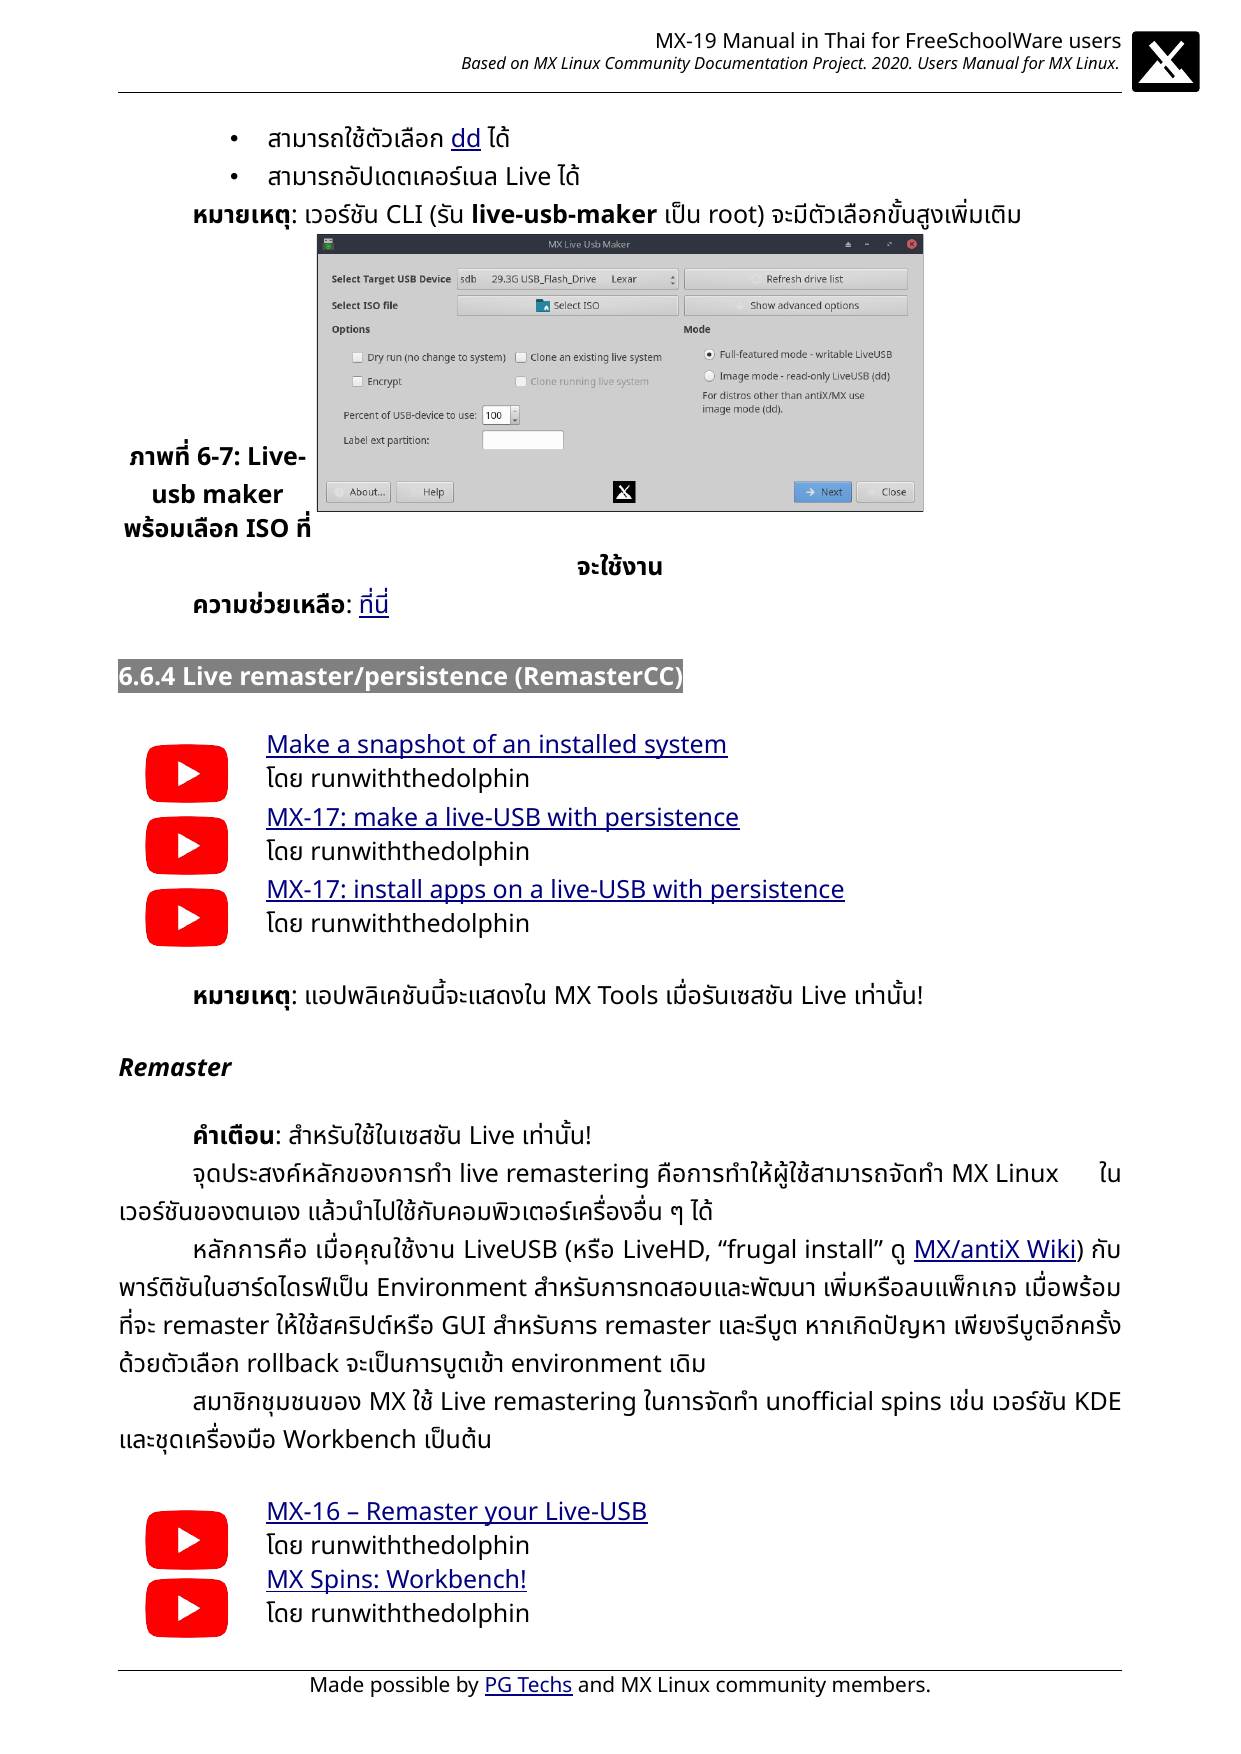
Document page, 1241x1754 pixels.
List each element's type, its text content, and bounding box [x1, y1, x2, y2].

text ภาพที่ 6-7: Live-usb maker พร้อมเลือก ISO ที่จะใช้งาน [118, 439, 1122, 587]
picture [145, 888, 229, 947]
text หมายเหตุ: เวอร์ชัน CLI (รัน live-usb-maker เป็น root) จะมีตัวเลือกขั้นสูงเพิ่มเติม [118, 197, 1122, 234]
picture [145, 744, 229, 803]
text โดย runwiththedolphin [229, 833, 1122, 871]
picture [145, 1578, 229, 1638]
text Remaster [118, 1049, 1122, 1083]
text สมาชิกชุมชนของ MX ใช้ Live remastering ในการจัดทำ unofficial spins เช่น เวอร์ชัน KDE และชุดเครื่องมือ Workbench เป็นต้น [118, 1383, 1122, 1459]
text โดย runwiththedolphin [229, 905, 1122, 943]
text Make a snapshot of an installed system [118, 727, 1122, 761]
list สามารถใช้ตัวเลือก dd ได้ [230, 121, 1122, 158]
text 6.6.4 Live remaster/persistence (RemasterCC) [118, 659, 1122, 693]
text MX-17: make a live-USB with persistence [118, 799, 1122, 833]
text ความช่วยเหลือ: ที่นี่ [118, 587, 1122, 625]
text [118, 1596, 145, 1630]
text โดย runwiththedolphin [229, 1528, 1122, 1562]
text MX-17: install apps on a live-USB with persistence [118, 871, 1122, 905]
list สามารถอัปเดตเคอร์เนล Live ได้ [230, 158, 1122, 197]
picture [316, 234, 924, 512]
text [118, 905, 145, 943]
picture [145, 816, 229, 875]
picture [145, 1510, 229, 1570]
text [118, 761, 145, 799]
text [118, 1528, 145, 1562]
text จุดประสงค์หลักของการทำ live remastering คือการทำให้ผู้ใช้สามารถจัดทำ MX Linux ในเวอร์ชันของตนเอง แล้วนำไปใช้กับคอมพิวเตอร์เครื่องอื่น ๆ ได้ [118, 1156, 1122, 1231]
text MX-16 – Remaster your Live-USB [118, 1494, 1122, 1528]
text [118, 833, 145, 871]
text โดย runwiththedolphin [229, 1596, 1122, 1630]
text หลักการคือ เมื่อคุณใช้งาน LiveUSB (หรือ LiveHD, “frugal install” ดู MX/antiX Wiki) กับพาร์ติชันในฮาร์ดไดรฟ์เป็น Environment สำหรับการทดสอบและพัฒนา เพิ่มหรือลบแพ็กเกจ เมื่อพร้อมที่จะ remaster ให้ใช้สคริปต์หรือ GUI สำหรับการ remaster และรีบูต หากเกิดปัญหา เพียงรีบูตอีกครั้งด้วยตัวเลือก rollback จะเป็นการบูตเข้า environment เดิม [118, 1231, 1122, 1383]
text คำเตือน: สำหรับใช้ในเซสชัน Live เท่านั้น! [118, 1118, 1122, 1156]
text โดย runwiththedolphin [229, 761, 1122, 799]
text หมายเหตุ: แอปพลิเคชันนี้จะแสดงใน MX Tools เมื่อรันเซสชัน Live เท่านั้น! [118, 977, 1122, 1015]
text MX Spins: Workbench! [118, 1562, 1122, 1596]
